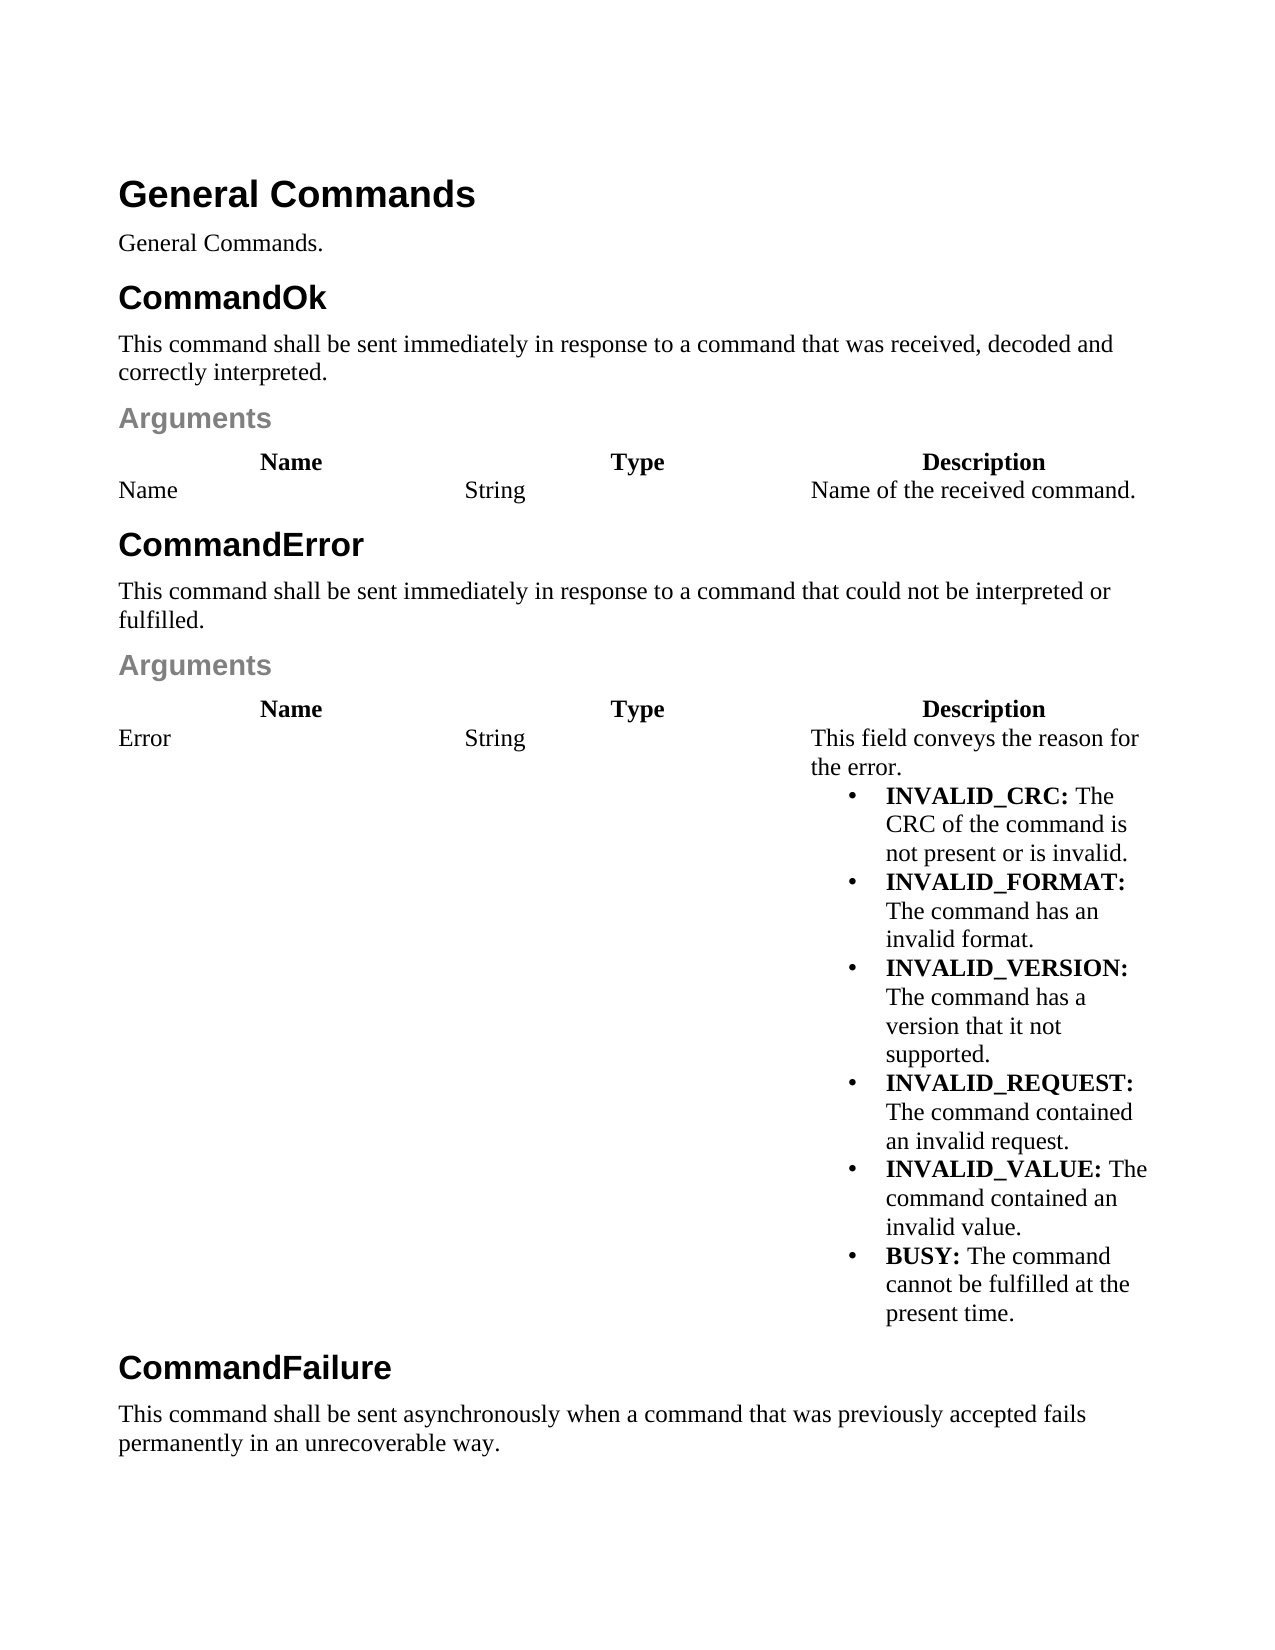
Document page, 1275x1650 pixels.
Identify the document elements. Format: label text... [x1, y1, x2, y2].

table_cell Error [118, 723, 464, 1327]
subtitle CommandFailure [118, 1348, 1157, 1386]
table_header Description [811, 695, 1157, 723]
table_cell Name [118, 476, 464, 504]
table_cell Name of the received command. [811, 476, 1157, 504]
subtitle Arguments [118, 401, 1157, 434]
table_header Description [811, 447, 1157, 476]
subtitle CommandError [118, 525, 1157, 564]
text This command shall be sent asynchronously when a command that was previously accepted fails permanently in an unrecoverable way. [118, 1399, 1157, 1456]
table_header Type [464, 447, 811, 476]
table_header Name [118, 695, 464, 723]
text General Commands. [118, 228, 1157, 257]
subtitle CommandOk [118, 278, 1157, 316]
table_header Type [464, 695, 811, 723]
table_header Name [118, 447, 464, 476]
table_cell String [464, 723, 811, 1327]
text This command shall be sent immediately in response to a command that could not be interpreted or fulfilled. [118, 576, 1157, 634]
text This command shall be sent immediately in response to a command that was received, decoded and correctly interpreted. [118, 329, 1157, 386]
subtitle General Commands [118, 172, 1157, 216]
subtitle Arguments [118, 648, 1157, 682]
table_cell String [464, 476, 811, 504]
table_cell This field conveys the reason for the error. INVALID_CRC: The CRC of the command is not present or is invalid. INVALID_FORMAT: The command has an invalid format. INVALID_VERSION: The command has a version that it not supported. INVALID_REQUEST: The command contained an invalid request. INVALID_VALUE: The command contained an invalid value. BUSY: The command cannot be fulfilled at the present time. [811, 723, 1157, 1327]
